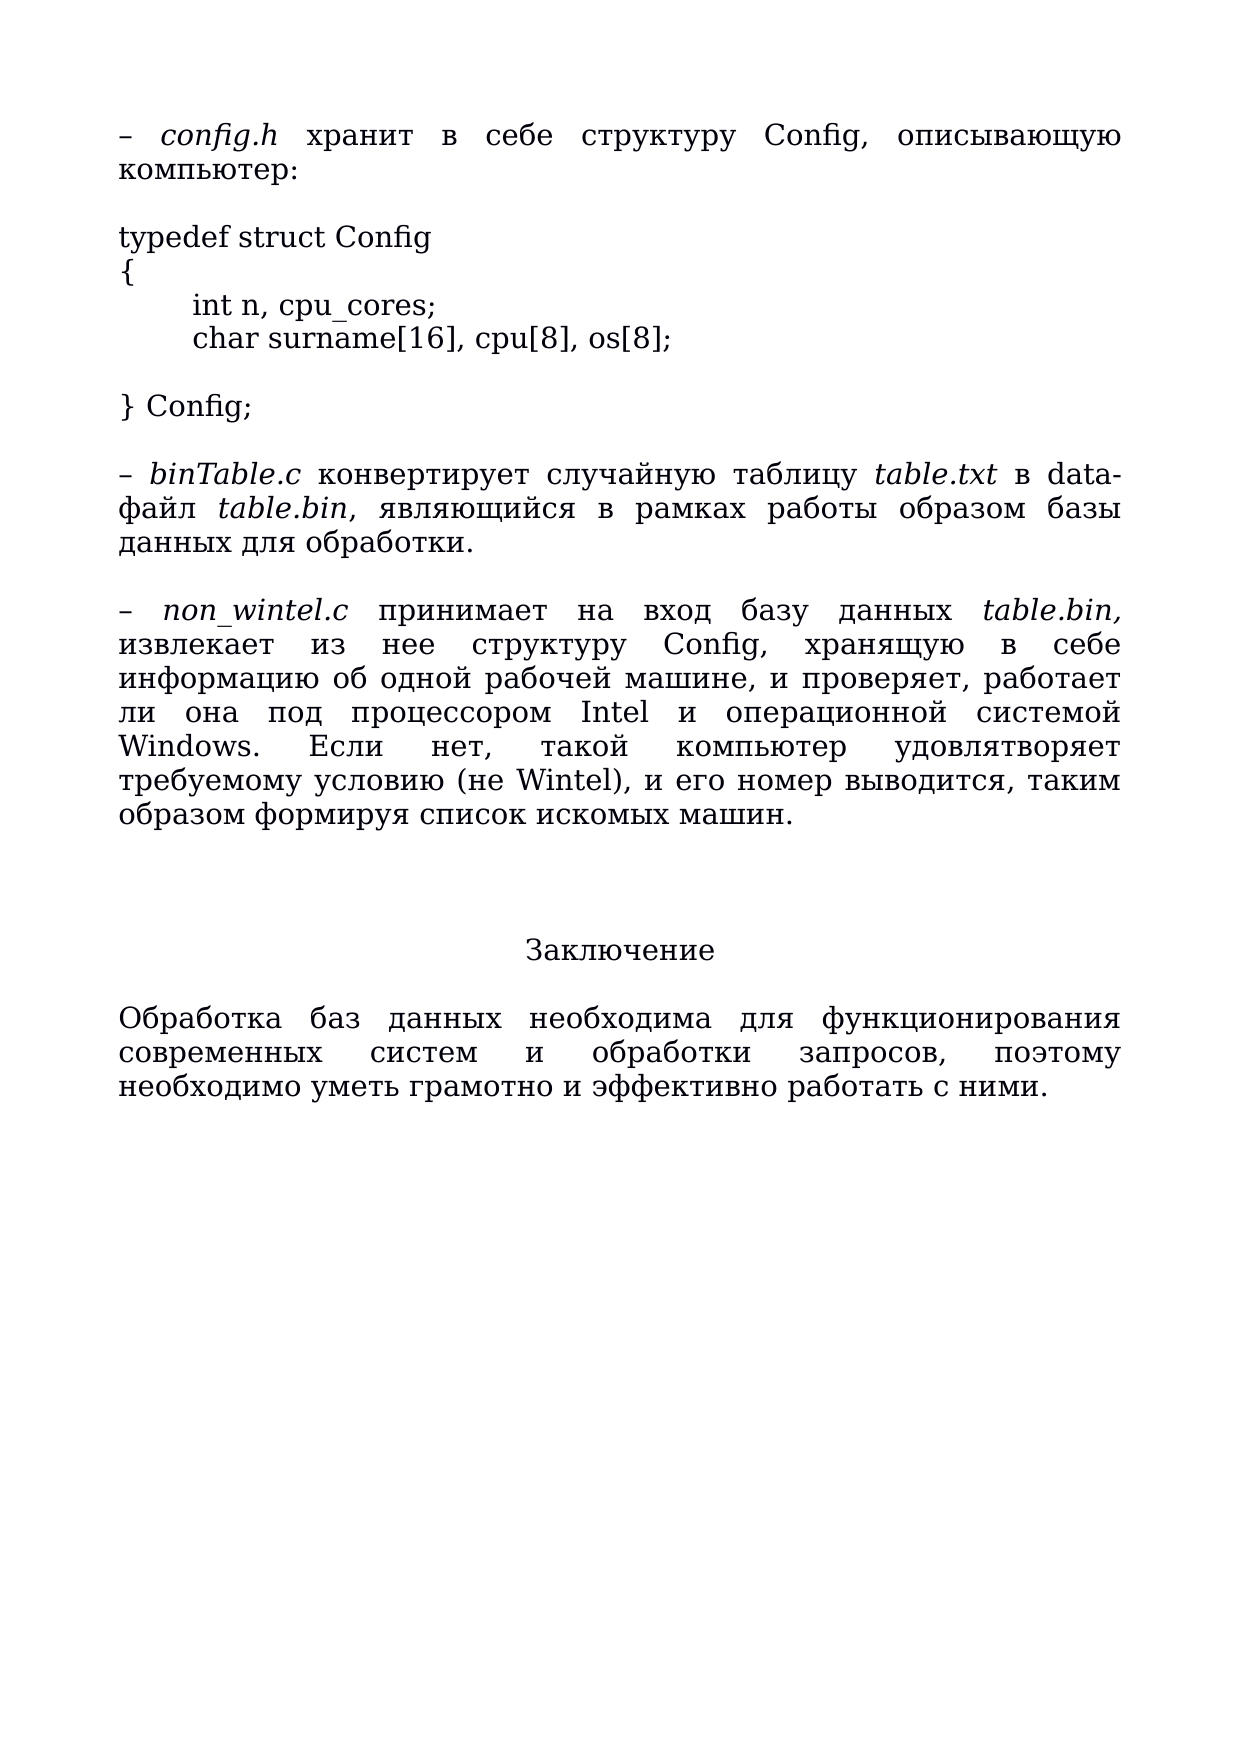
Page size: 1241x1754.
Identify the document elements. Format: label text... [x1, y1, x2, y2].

text Обработка баз данных необходима для функционирования современных систем и обработки запросов, поэтому необходимо уметь грамотно и эффективно работать с ними. [118, 1001, 1122, 1103]
text int n, cpu_cores; [118, 288, 1122, 322]
text char surname[16], cpu[8], os[8]; [118, 322, 1122, 356]
text } Config; [118, 390, 1122, 424]
text – non_wintel.c принимает на вход базу данных table.bin, извлекает из нее структуру Config, хранящую в себе информацию об одной рабочей машине, и проверяет, работает ли она под процессором Intel и операционной системой Windows. Если нет, такой компьютер удовлятворяет требуемому условию (не Wintel), и его номер выводится, таким образом формируя список искомых машин. [118, 593, 1122, 831]
text Заключение [118, 933, 1122, 967]
text typedef struct Config [118, 220, 1122, 254]
text – binTable.c конвертирует случайную таблицу table.txt в data-файл table.bin, являющийся в рамках работы образом базы данных для обработки. [118, 458, 1122, 559]
text { [118, 254, 1122, 288]
text – config.h хранит в себе структуру Config, описывающую компьютер: [118, 118, 1122, 186]
